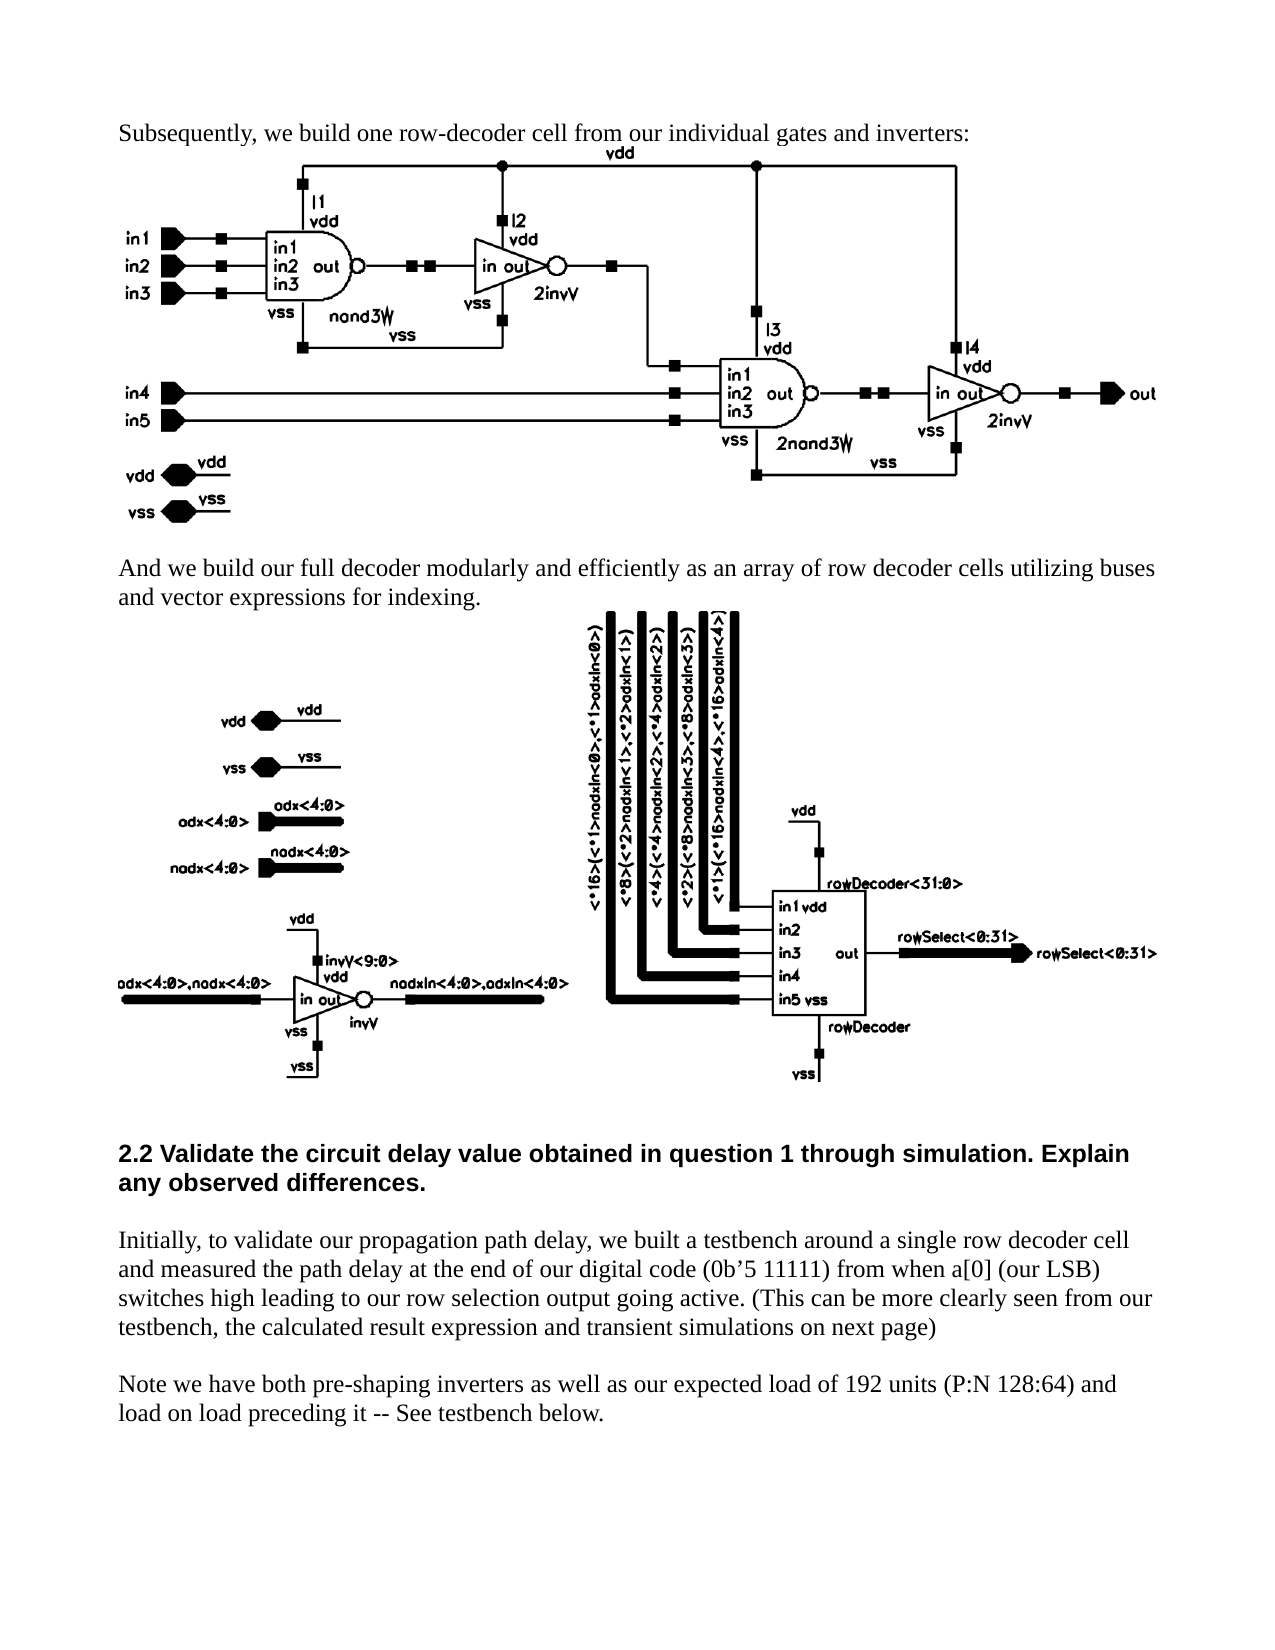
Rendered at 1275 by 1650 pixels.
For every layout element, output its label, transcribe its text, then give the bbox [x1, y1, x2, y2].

picture [118, 611, 1157, 1082]
text Subsequently, we build one row-decoder cell from our individual gates and inverters: [118, 118, 1157, 146]
text Initially, to validate our propagation path delay, we built a testbench around a single row decoder cell and measured the path delay at the end of our digital code (0b’5 11111) from when a[0] (our LSB) switches high leading to our row selection output going active. (This can be more clearly seen from our testbench, the calculated result expression and transient simulations on next page) [118, 1225, 1157, 1340]
text 2.2 Validate the circuit delay value obtained in question 1 through simulation. Explain any observed differences. [118, 1139, 1157, 1197]
text And we build our full decoder modularly and efficiently as an array of row decoder cells utilizing buses and vector expressions for indexing. [118, 553, 1157, 611]
picture [118, 146, 1157, 525]
text Note we have both pre-shaping inverters as well as our expected load of 192 units (P:N 128:64) and load on load preceding it -- See testbench below. [118, 1369, 1157, 1427]
